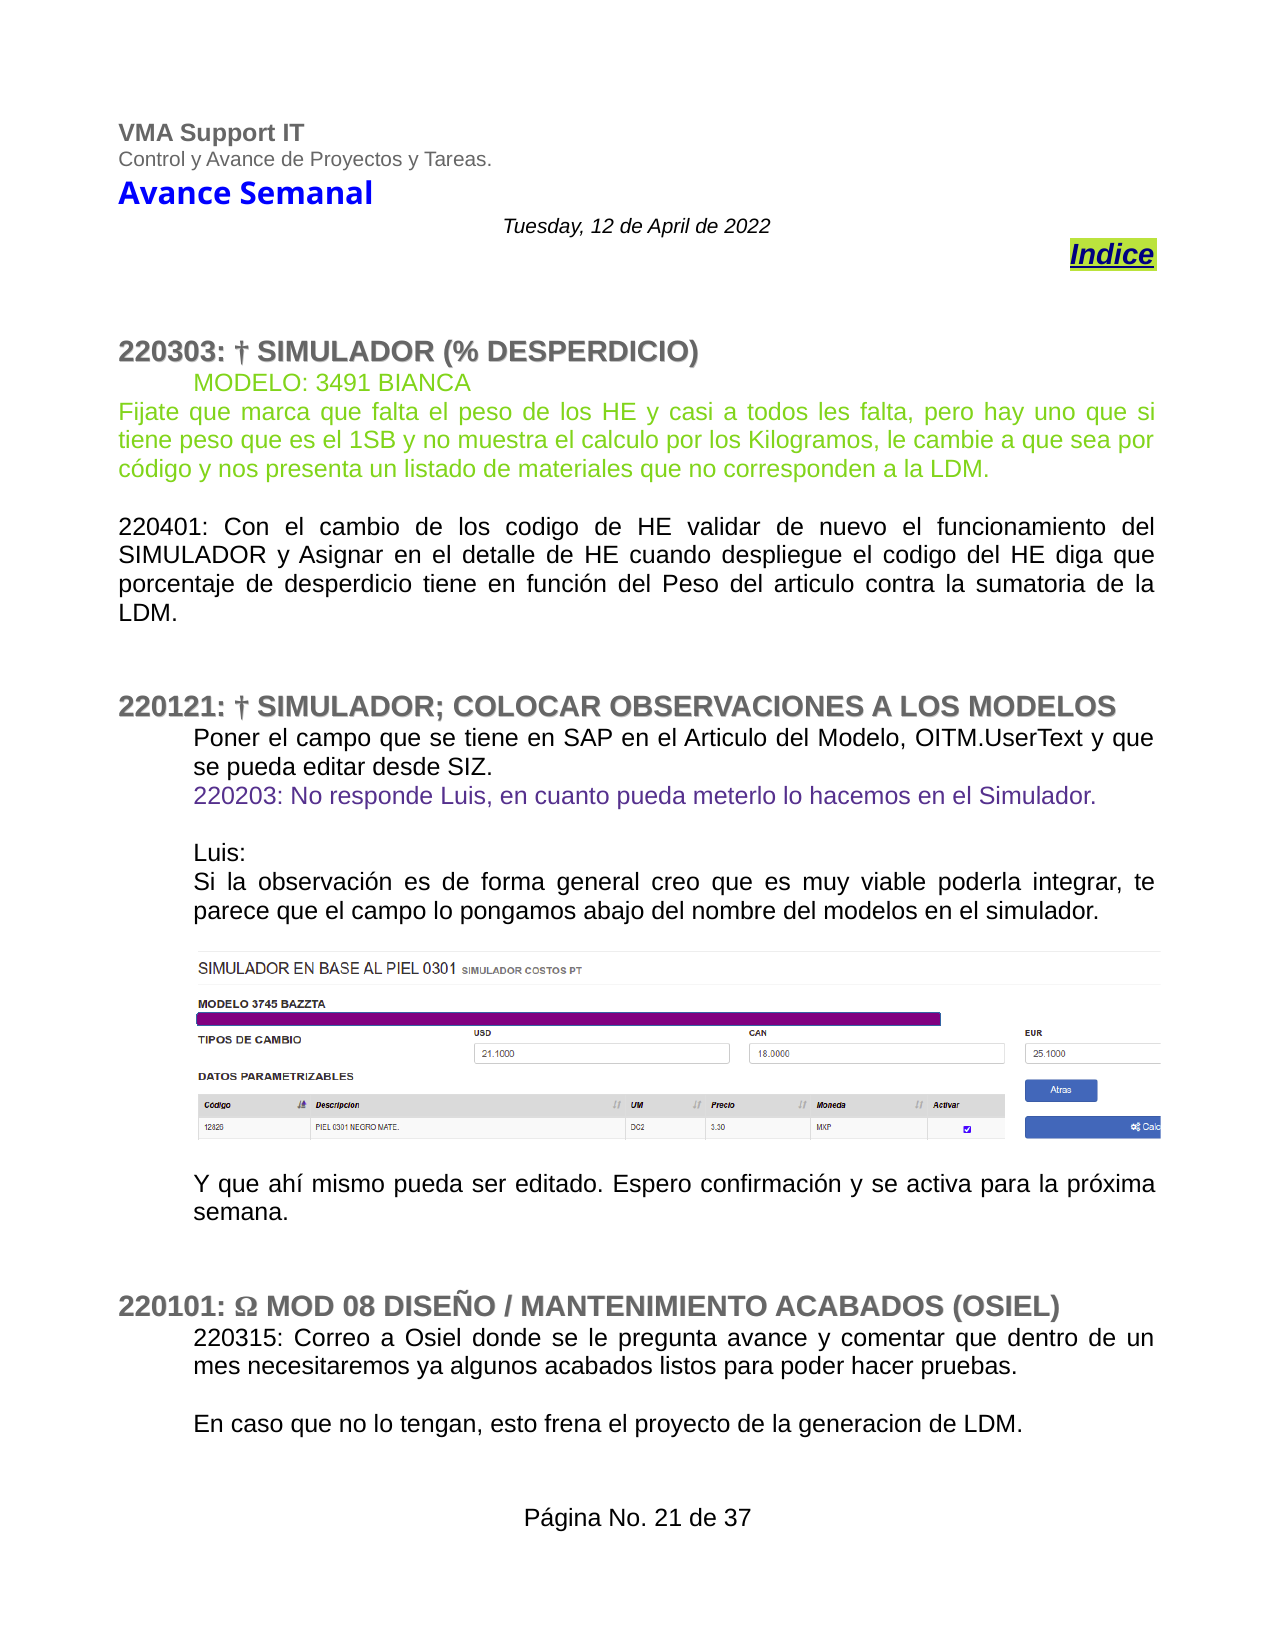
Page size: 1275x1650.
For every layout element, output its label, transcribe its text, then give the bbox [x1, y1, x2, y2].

text Luis: [193, 838, 1157, 867]
text 220401: Con el cambio de los codigo de HE validar de nuevo el funcionamiento del SIMULADOR y Asignar en el detalle de HE cuando despliegue el codigo del HE diga que porcentaje de desperdicio tiene en función del Peso del articulo contra la sumatoria de la LDM. [118, 512, 1157, 627]
subtitle 220303: † SIMULADOR (% DESPERDICIO) [118, 334, 1157, 368]
picture [197, 943, 1161, 1140]
text Poner el campo que se tiene en SAP en el Articulo del Modelo, OITM.UserText y que se pueda editar desde SIZ. [193, 723, 1157, 781]
text Fijate que marca que falta el peso de los HE y casi a todos les falta, pero hay uno que si tiene peso que es el 1SB y no muestra el calculo por los Kilogramos, le cambie a que sea por código y nos presenta un listado de materiales que no corresponden a la LDM. [118, 397, 1157, 483]
text En caso que no lo tengan, esto frena el proyecto de la generacion de LDM. [193, 1409, 1157, 1437]
text Si la observación es de forma general creo que es muy viable poderla integrar, te parece que el campo lo pongamos abajo del nombre del modelos en el simulador. [193, 867, 1157, 924]
text 220203: No responde Luis, en cuanto pueda meterlo lo hacemos en el Simulador. [193, 781, 1157, 809]
text 220315: Correo a Osiel donde se le pregunta avance y comentar que dentro de un mes necesitaremos ya algunos acabados listos para poder hacer pruebas. [193, 1322, 1157, 1380]
subtitle 220101: Ω MOD 08 DISEÑO / MANTENIMIENTO ACABADOS (OSIEL) [118, 1289, 1157, 1322]
text MODELO: 3491 BIANCA [193, 368, 1157, 397]
text Y que ahí mismo pueda ser editado. Espero confirmación y se activa para la próxima semana. [193, 1169, 1157, 1226]
subtitle 220121: † SIMULADOR; COLOCAR OBSERVACIONES A LOS MODELOS [118, 689, 1157, 723]
